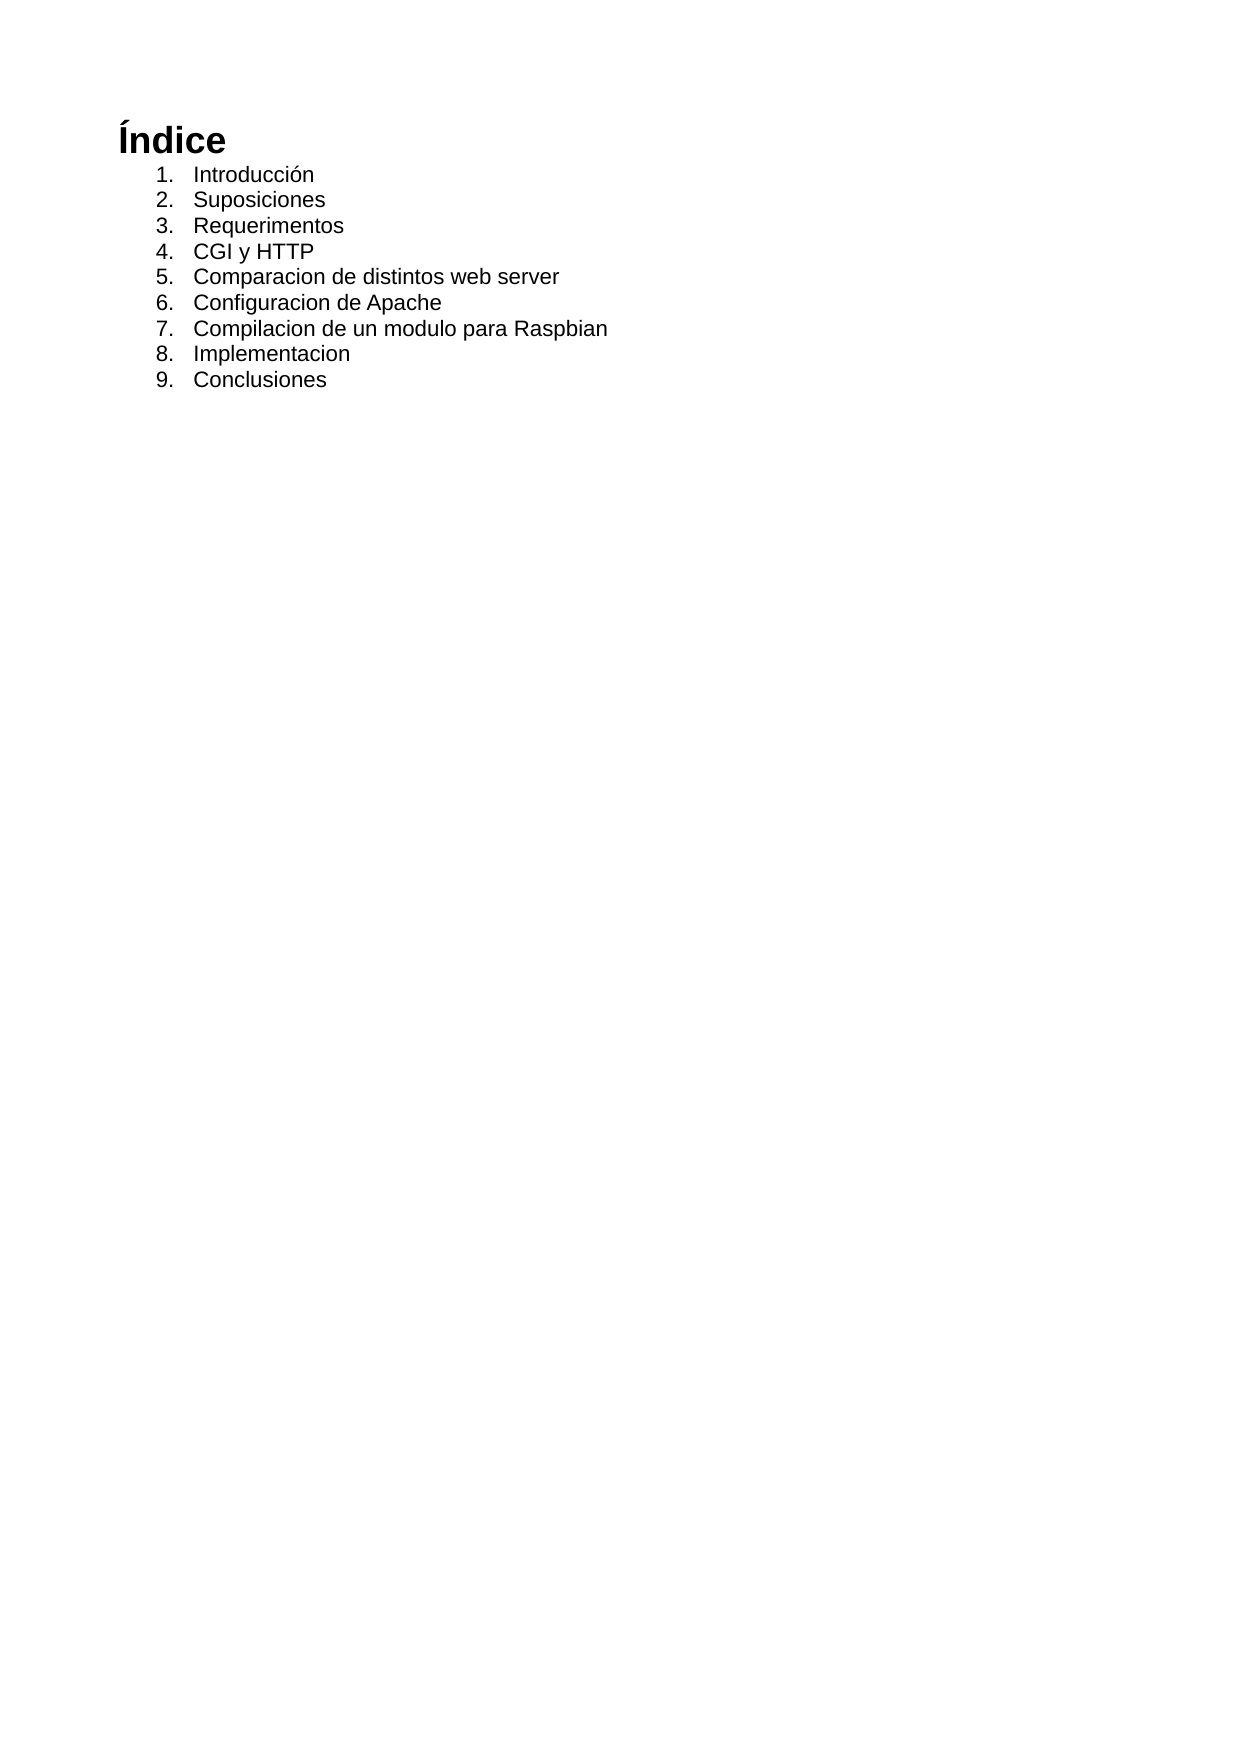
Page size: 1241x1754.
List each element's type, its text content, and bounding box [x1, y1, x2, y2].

list CGI y HTTP [156, 238, 1122, 264]
list Conclusiones [156, 366, 1122, 392]
list Implementacion [156, 341, 1122, 366]
list Configuracion de Apache [156, 289, 1122, 315]
list Introducción [156, 161, 1122, 187]
list Requerimentos [156, 212, 1122, 238]
list Suposiciones [156, 187, 1122, 212]
list Compilacion de un modulo para Raspbian [156, 315, 1122, 341]
text Índice [118, 118, 1122, 161]
list Comparacion de distintos web server [156, 264, 1122, 289]
